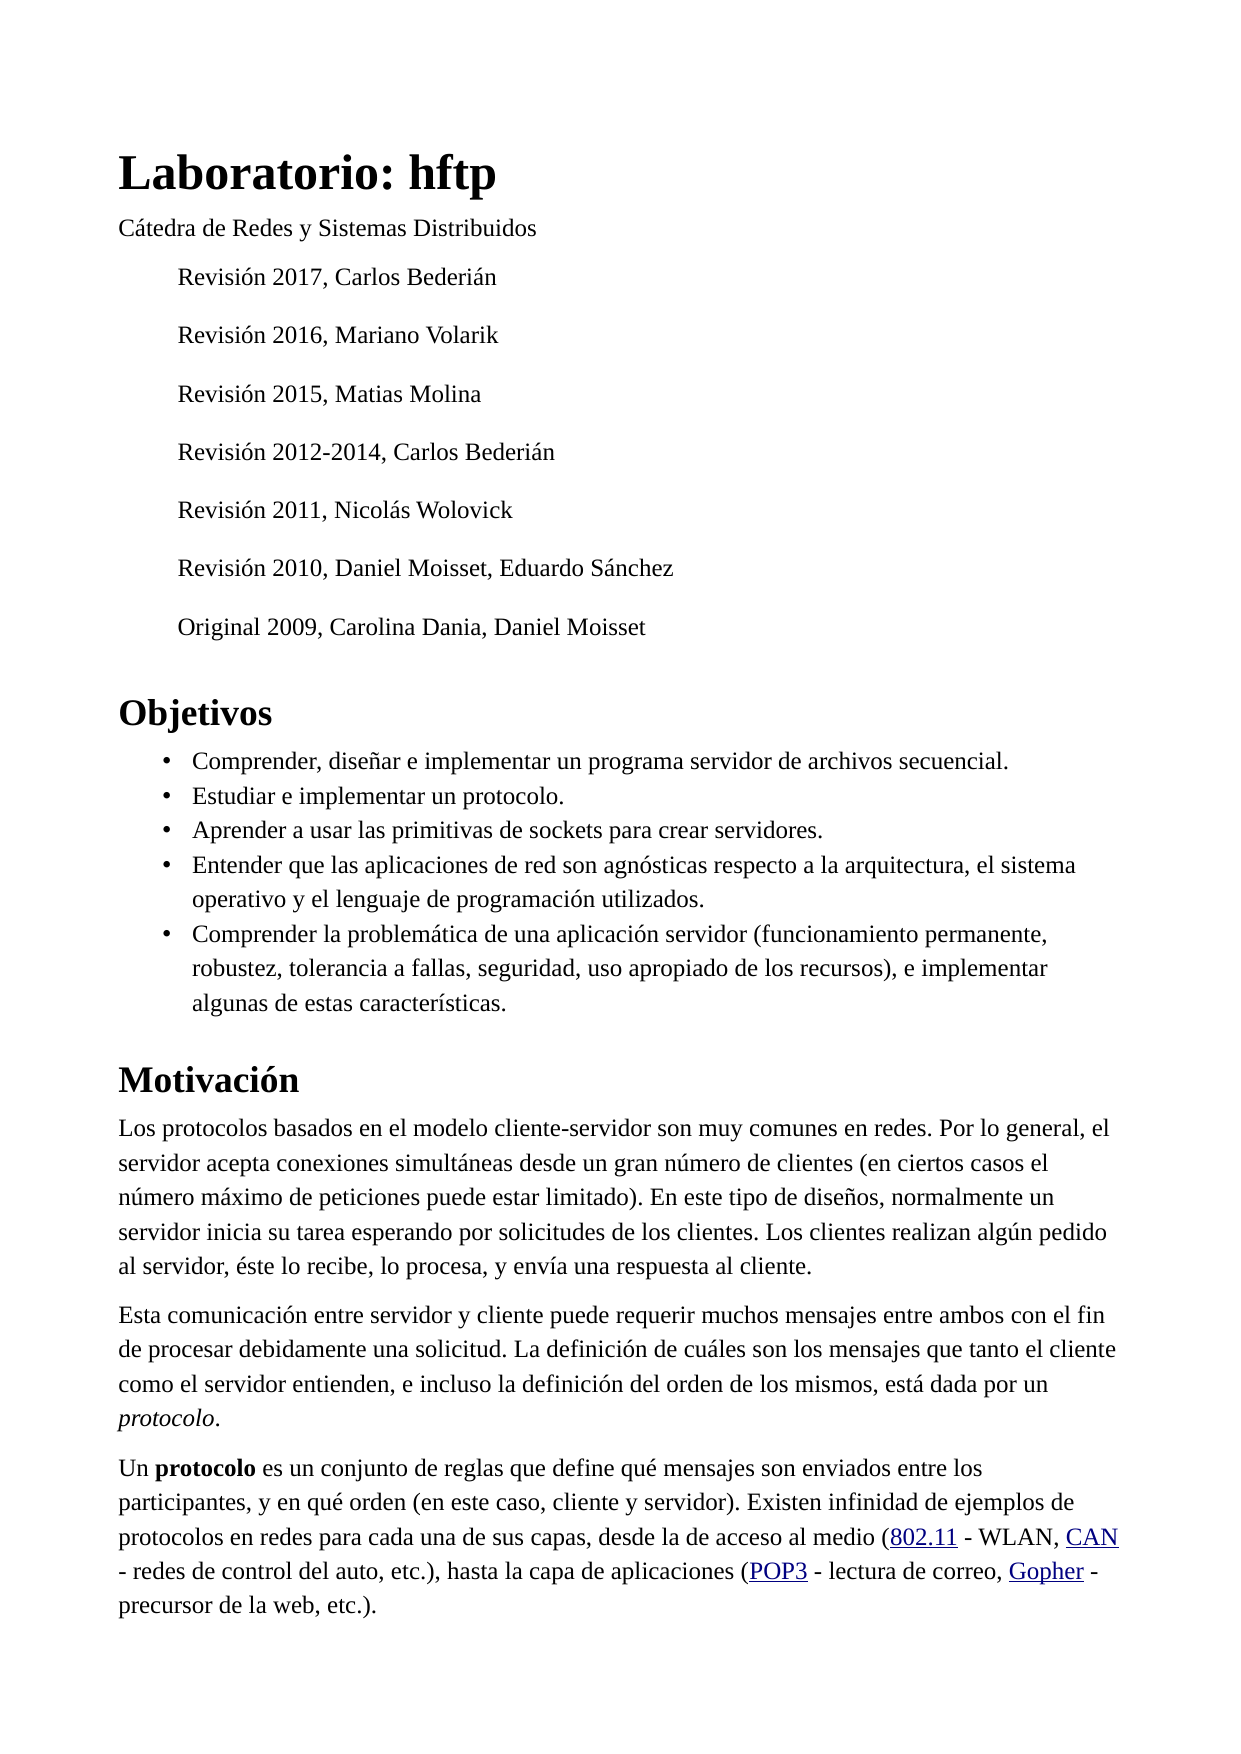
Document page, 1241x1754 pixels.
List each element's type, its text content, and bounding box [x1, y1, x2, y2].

text Los protocolos basados en el modelo cliente-servidor son muy comunes en redes. Por lo general, el servidor acepta conexiones simultáneas desde un gran número de clientes (en ciertos casos el número máximo de peticiones puede estar limitado). En este tipo de diseños, normalmente un servidor inicia su tarea esperando por solicitudes de los clientes. Los clientes realizan algún pedido al servidor, éste lo recibe, lo procesa, y envía una respuesta al cliente. [118, 1113, 1122, 1280]
list Comprender, diseñar e implementar un programa servidor de archivos secuencial. [162, 746, 1122, 775]
text Esta comunicación entre servidor y cliente puede requerir muchos mensajes entre ambos con el fin de procesar debidamente una solicitud. La definición de cuáles son los mensajes que tanto el cliente como el servidor entienden, e incluso la definición del orden de los mismos, está dada por un protocolo. [118, 1300, 1122, 1432]
text Revisión 2011, Nicolás Wolovick [177, 495, 1063, 524]
subtitle Laboratorio: hftp [118, 143, 1122, 201]
list Estudiar e implementar un protocolo. [162, 781, 1122, 809]
text Revisión 2016, Mariano Volarik [177, 320, 1063, 349]
subtitle Objetivos [118, 691, 1122, 734]
text Revisión 2010, Daniel Moisset, Eduardo Sánchez [177, 553, 1063, 582]
text Revisión 2015, Matias Molina [177, 379, 1063, 407]
list Aprender a usar las primitivas de sockets para crear servidores. [162, 815, 1122, 844]
text Cátedra de Redes y Sistemas Distribuidos [118, 213, 1122, 242]
subtitle Motivación [118, 1057, 1122, 1101]
list Entender que las aplicaciones de red son agnósticas respecto a la arquitectura, el sistema operativo y el lenguaje de programación utilizados. [162, 850, 1122, 913]
text Revisión 2017, Carlos Bederián [177, 262, 1063, 291]
text Original 2009, Carolina Dania, Daniel Moisset [177, 612, 1063, 640]
text Un protocolo es un conjunto de reglas que define qué mensajes son enviados entre los participantes, y en qué orden (en este caso, cliente y servidor). Existen infinidad de ejemplos de protocolos en redes para cada una de sus capas, desde la de acceso al medio (802.11 - WLAN, CAN - redes de control del auto, etc.), hasta la capa de aplicaciones (POP3 - lectura de correo, Gopher - precursor de la web, etc.). [118, 1453, 1122, 1619]
list Comprender la problemática de una aplicación servidor (funcionamiento permanente, robustez, tolerancia a fallas, seguridad, uso apropiado de los recursos), e implementar algunas de estas características. [162, 919, 1122, 1016]
text Revisión 2012-2014, Carlos Bederián [177, 437, 1063, 466]
